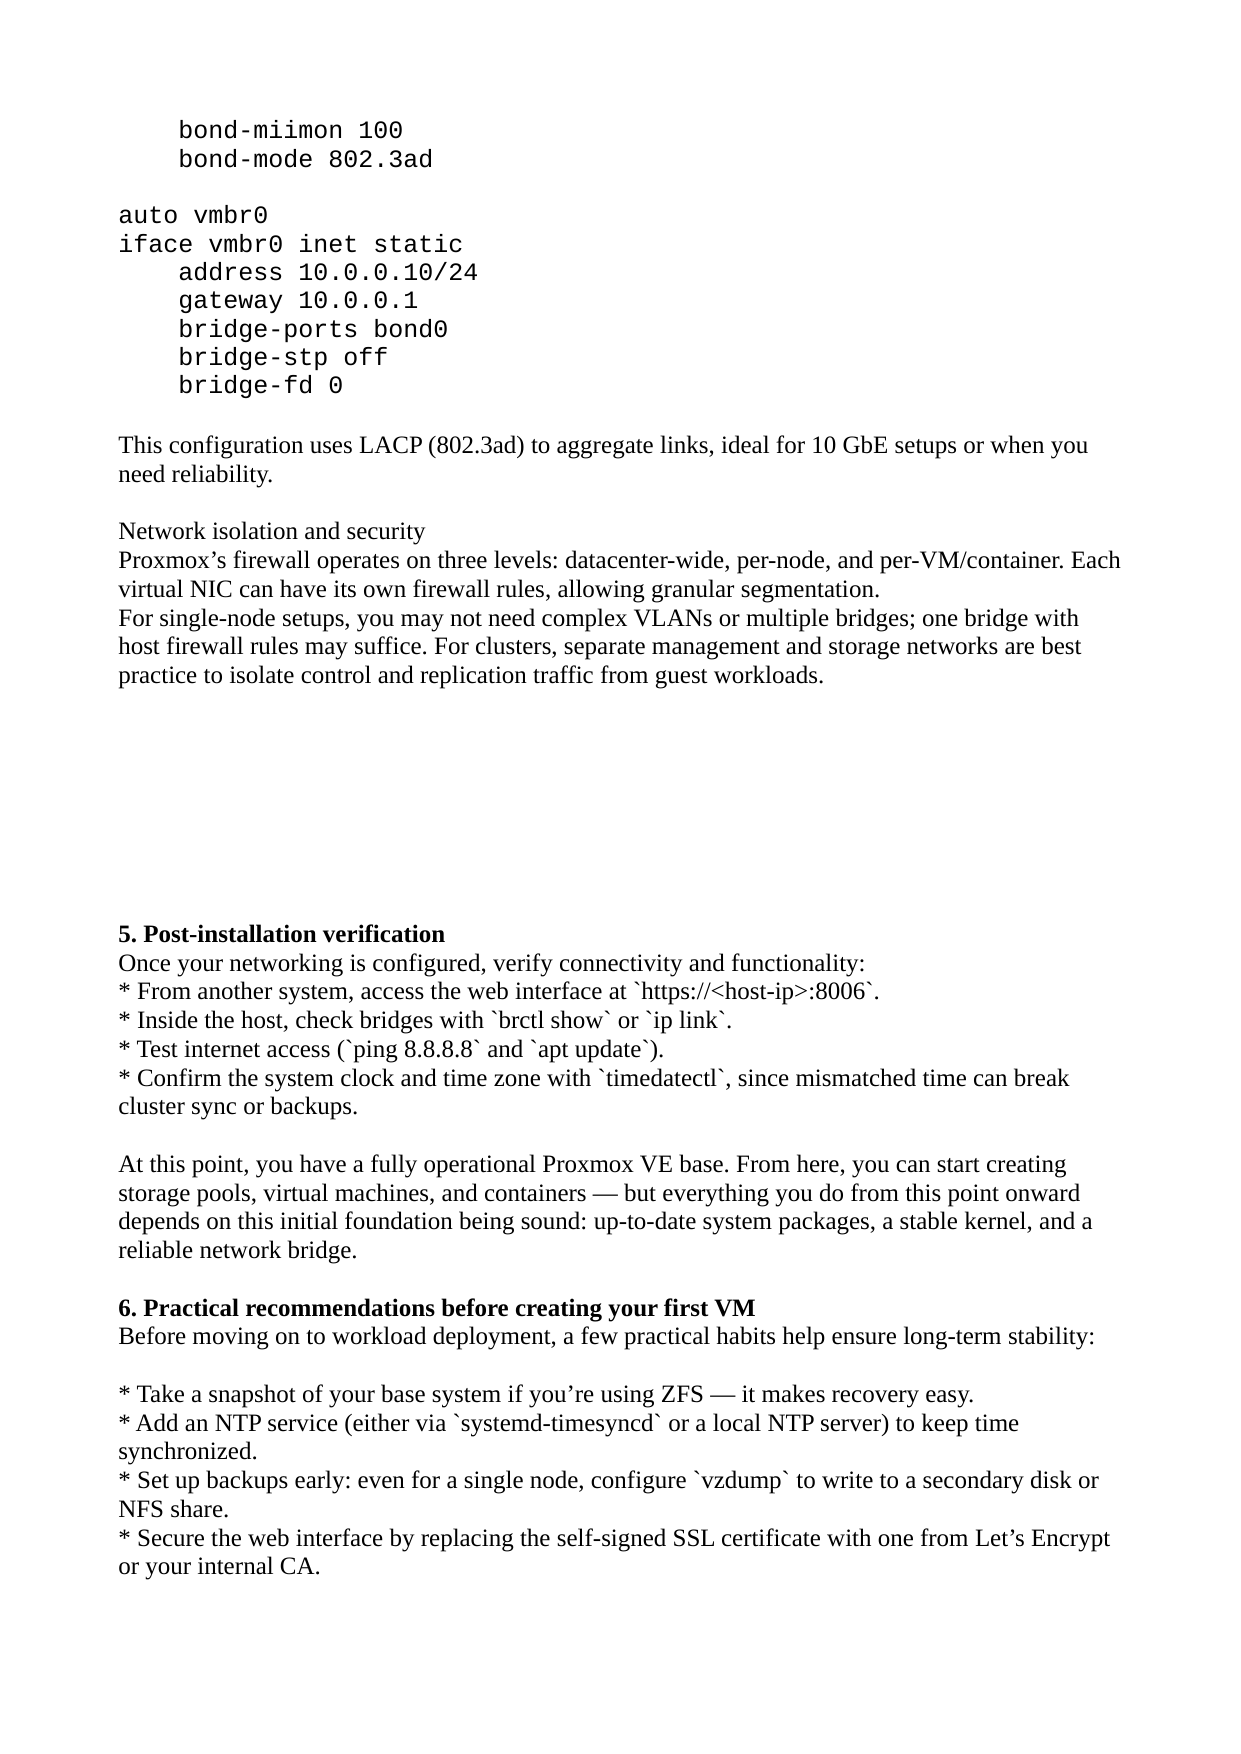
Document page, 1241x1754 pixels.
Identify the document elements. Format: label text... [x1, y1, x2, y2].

text Before moving on to workload deployment, a few practical habits help ensure long-term stability: [118, 1321, 1122, 1350]
text For single-node setups, you may not need complex VLANs or multiple bridges; one bridge with host firewall rules may suffice. For clusters, separate management and storage networks are best practice to isolate control and replication traffic from guest workloads. [118, 603, 1122, 689]
text * Confirm the system clock and time zone with `timedatectl`, since mismatched time can break cluster sync or backups. [118, 1063, 1122, 1120]
text * Set up backups early: even for a single node, configure `vzdump` to write to a secondary disk or NFS share. [118, 1465, 1122, 1523]
text This configuration uses LACP (802.3ad) to aggregate links, ideal for 10 GbE setups or when you need reliability. [118, 430, 1122, 488]
text * Test internet access (`ping 8.8.8.8` and `apt update`). [118, 1034, 1122, 1063]
text bridge-stp off [118, 345, 1122, 373]
text 6. Practical recommendations before creating your first VM [118, 1293, 1122, 1321]
text Proxmox’s firewall operates on three levels: datacenter-wide, per-node, and per-VM/container. Each virtual NIC can have its own firewall rules, allowing granular segmentation. [118, 545, 1122, 603]
text * Take a snapshot of your base system if you’re using ZFS — it makes recovery easy. [118, 1379, 1122, 1408]
text * Secure the web interface by replacing the self-signed SSL certificate with one from Let’s Encrypt or your internal CA. [118, 1523, 1122, 1580]
text 5. Post-installation verification [118, 919, 1122, 948]
text At this point, you have a fully operational Proxmox VE base. From here, you can start creating storage pools, virtual machines, and containers — but everything you do from this point onward depends on this initial foundation being sound: up-to-date system packages, a stable kernel, and a reliable network bridge. [118, 1149, 1122, 1264]
text bridge-fd 0 [118, 373, 1122, 401]
text iface vmbr0 inet static [118, 231, 1122, 260]
text bond-mode 802.3ad [118, 146, 1122, 175]
text * Inside the host, check bridges with `brctl show` or `ip link`. [118, 1005, 1122, 1034]
text Network isolation and security [118, 516, 1122, 545]
text address 10.0.0.10/24 [118, 260, 1122, 288]
text * Add an NTP service (either via `systemd-timesyncd` or a local NTP server) to keep time synchronized. [118, 1408, 1122, 1465]
text Once your networking is configured, verify connectivity and functionality: [118, 948, 1122, 976]
text * From another system, access the web interface at `https://<host-ip>:8006`. [118, 976, 1122, 1005]
text bond-miimon 100 [118, 118, 1122, 146]
text auto vmbr0 [118, 203, 1122, 231]
text bridge-ports bond0 [118, 316, 1122, 345]
text gateway 10.0.0.1 [118, 288, 1122, 316]
